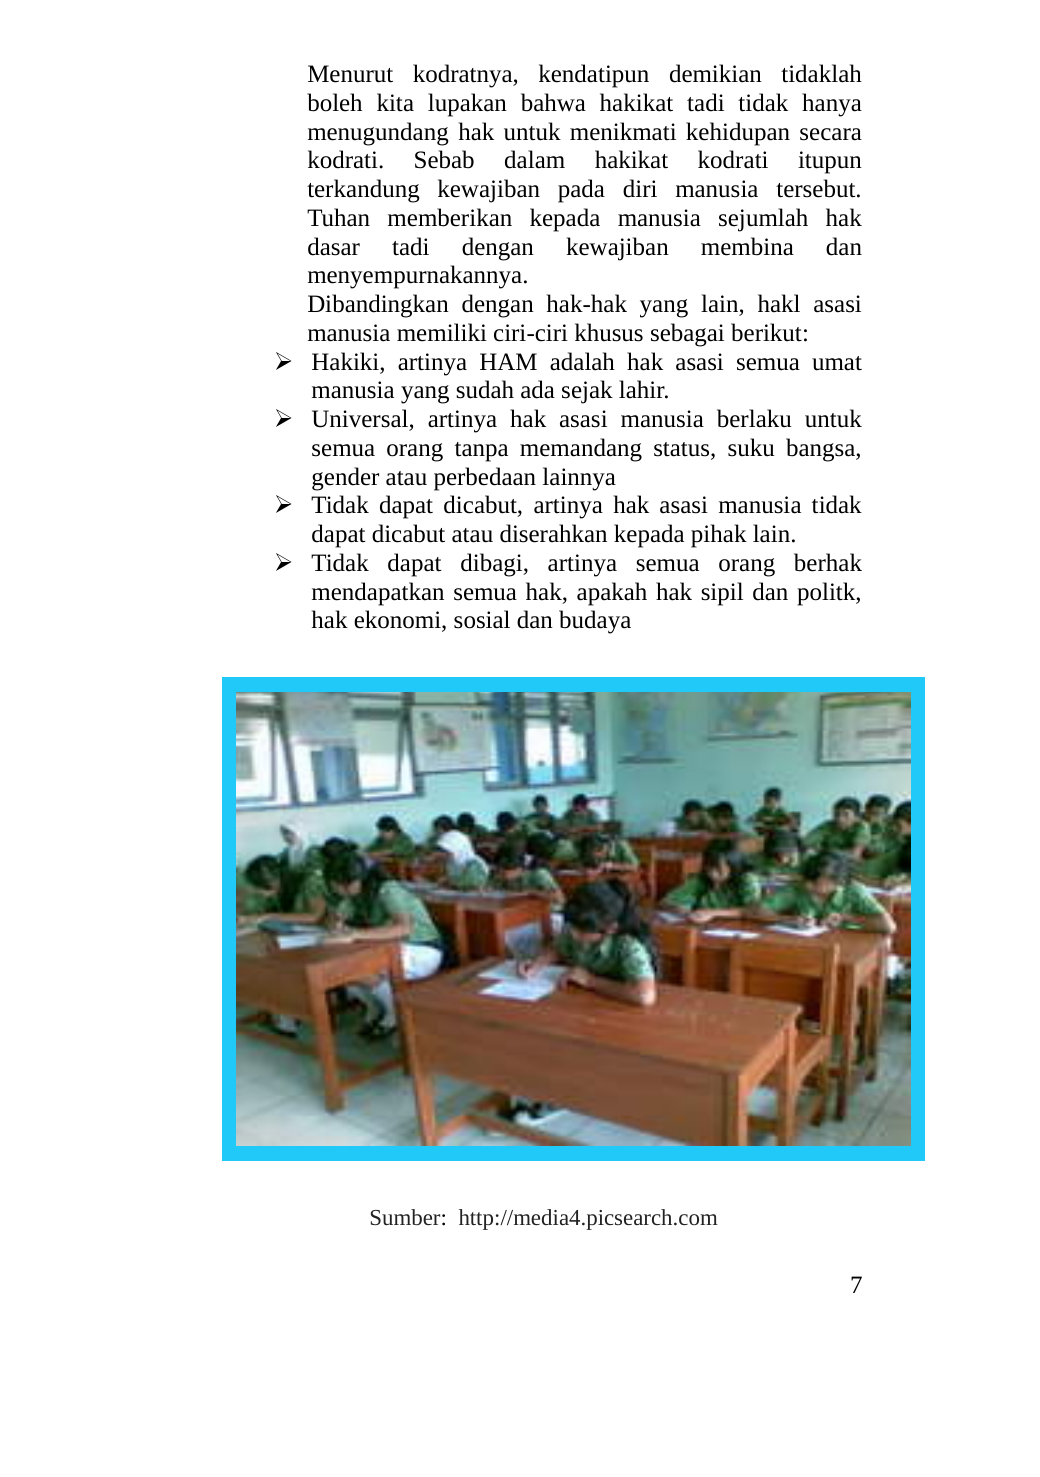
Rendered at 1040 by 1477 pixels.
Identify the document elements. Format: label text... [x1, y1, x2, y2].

text Menurut kodratnya, kendatipun demikian tidaklah boleh kita lupakan bahwa hakikat tadi tidak hanya menugundang hak untuk menikmati kehidupan secara kodrati. Sebab dalam hakikat kodrati itupun terkandung kewajiban pada diri manusia tersebut. Tuhan memberikan kepada manusia sejumlah hak dasar tadi dengan kewajiban membina dan menyempurnakannya. [307, 59, 862, 289]
list Universal, artinya hak asasi manusia berlaku untuk semua orang tanpa memandang status, suku bangsa, gender atau perbedaan lainnya [274, 404, 862, 490]
list Hakiki, artinya HAM adalah hak asasi semua umat manusia yang sudah ada sejak lahir. [274, 347, 862, 404]
list Tidak dapat dicabut, artinya hak asasi manusia tidak dapat dicabut atau diserahkan kepada pihak lain. [274, 490, 862, 548]
text Sumber: http://media4.picsearch.com [236, 1204, 862, 1230]
list Tidak dapat dibagi, artinya semua orang berhak mendapatkan semua hak, apakah hak sipil dan politk, hak ekonomi, sosial dan budaya [274, 548, 862, 634]
picture [236, 692, 911, 1146]
text Dibandingkan dengan hak-hak yang lain, hakl asasi manusia memiliki ciri-ciri khusus sebagai berikut: [307, 289, 862, 347]
